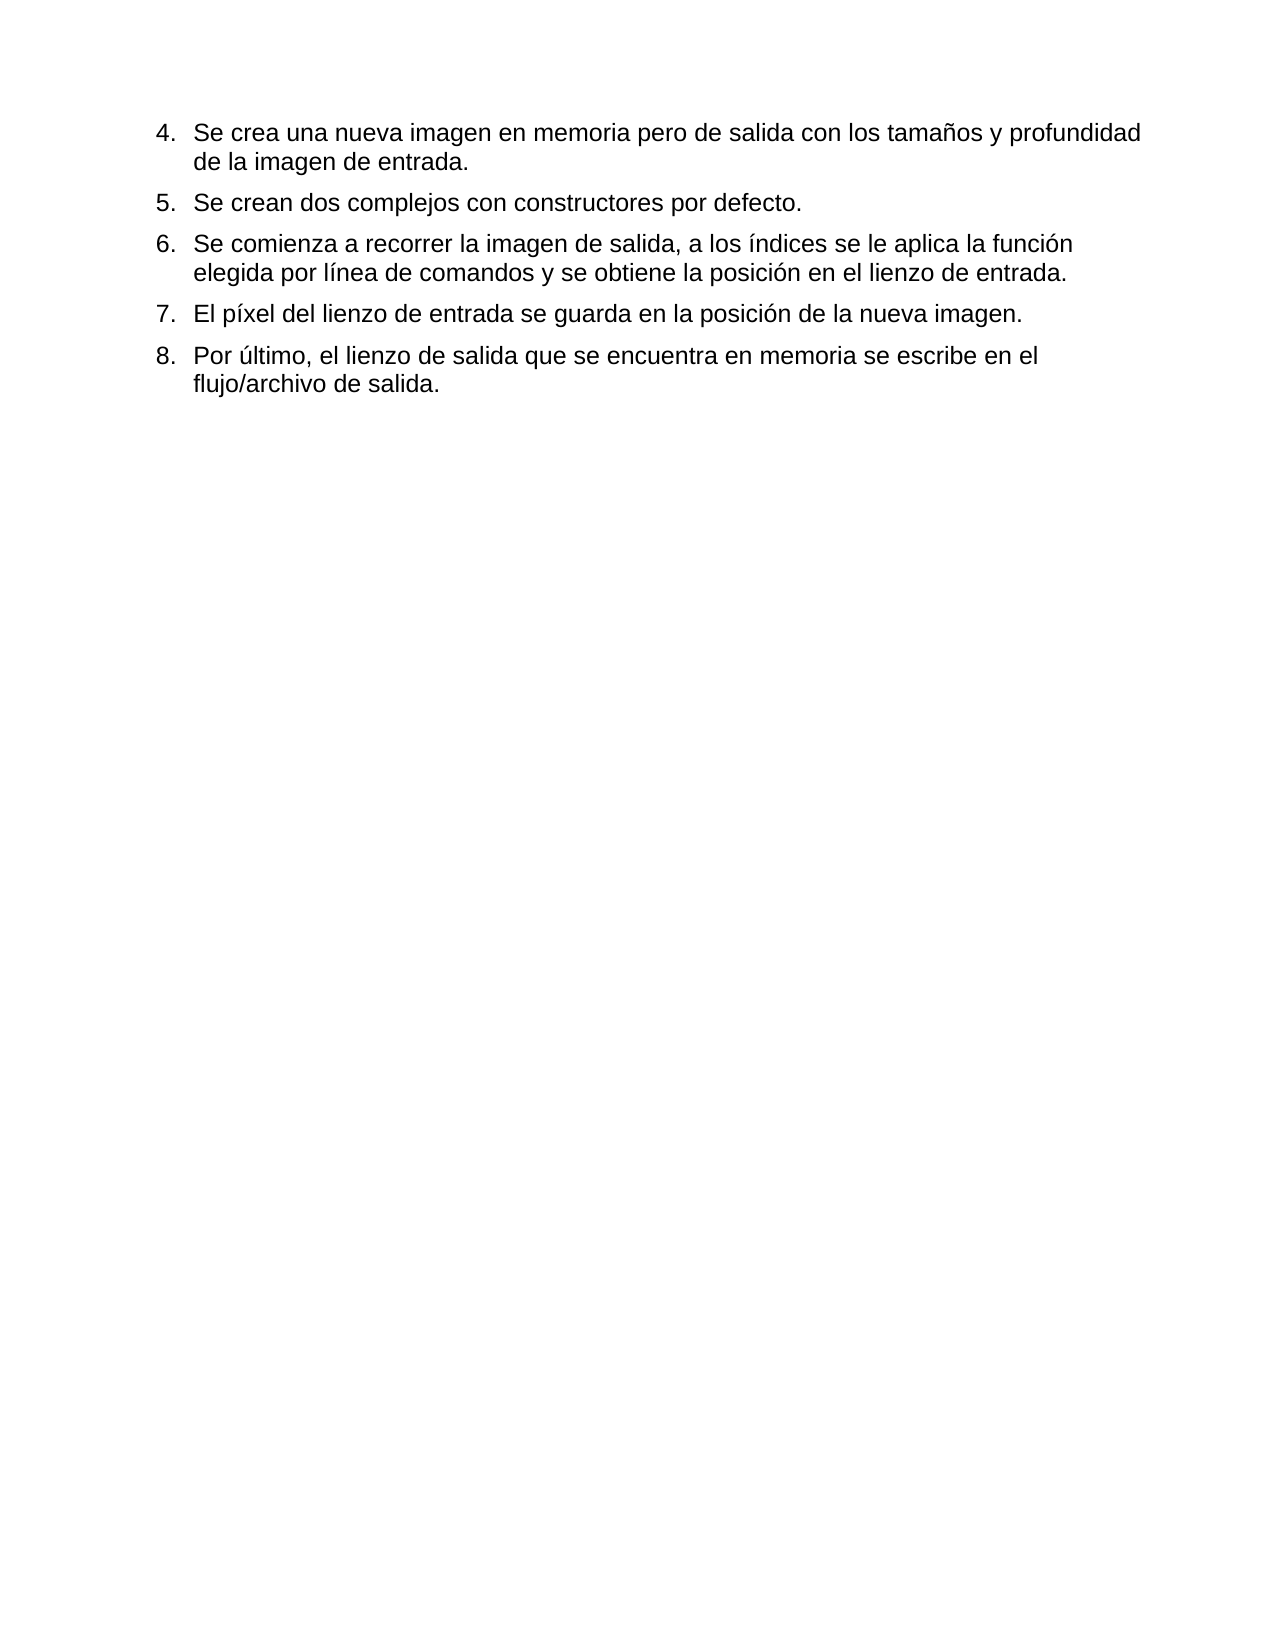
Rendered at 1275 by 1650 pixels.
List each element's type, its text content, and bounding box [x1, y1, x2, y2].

list Se crean dos complejos con constructores por defecto. [156, 188, 1157, 217]
list Se crea una nueva imagen en memoria pero de salida con los tamaños y profundidad de la imagen de entrada. [156, 118, 1157, 176]
list Se comienza a recorrer la imagen de salida, a los índices se le aplica la función elegida por línea de comandos y se obtiene la posición en el lienzo de entrada. [156, 229, 1157, 287]
list El píxel del lienzo de entrada se guarda en la posición de la nueva imagen. [156, 299, 1157, 328]
list Por último, el lienzo de salida que se encuentra en memoria se escribe en el flujo/archivo de salida. [156, 341, 1157, 398]
